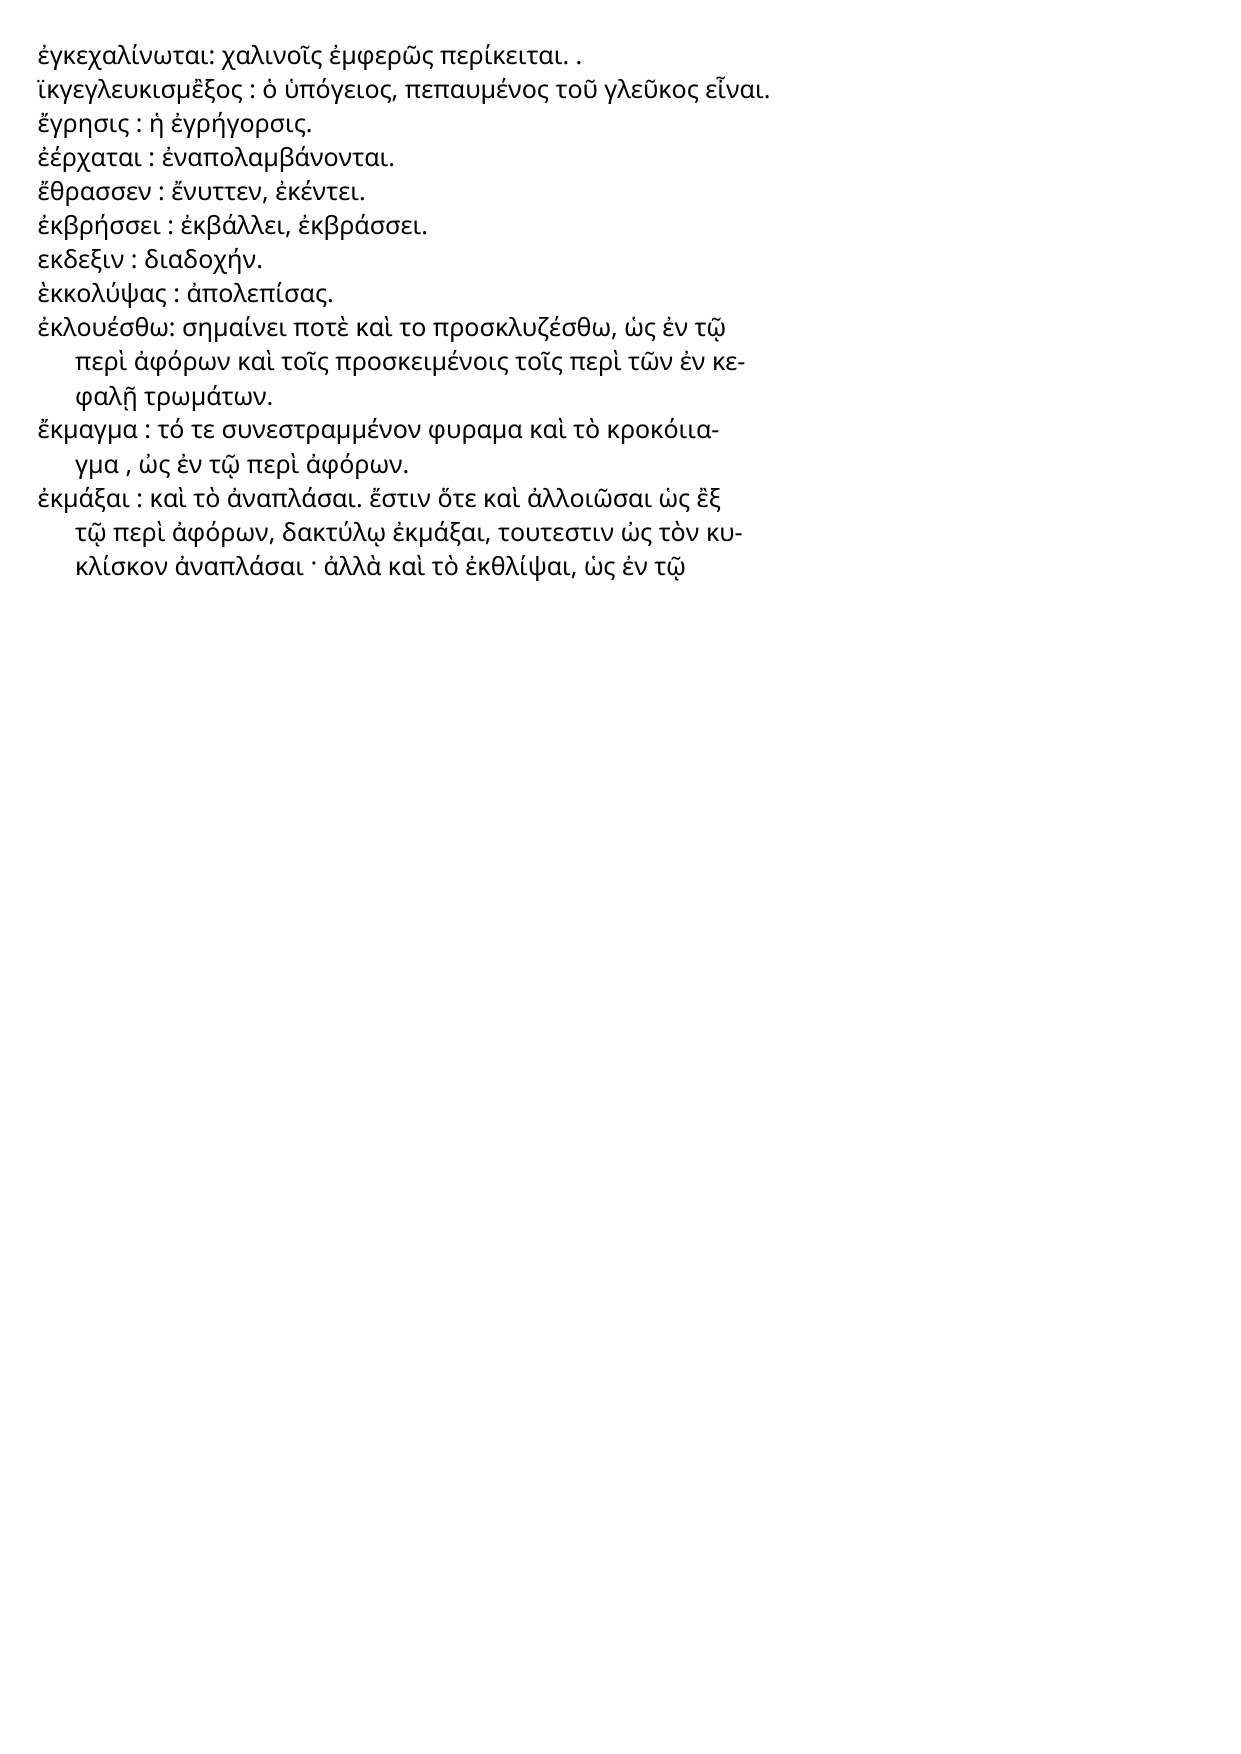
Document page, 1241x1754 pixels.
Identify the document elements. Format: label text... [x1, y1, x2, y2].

text εκδεξιν : διαδοχήν. [37, 242, 1203, 276]
text ἐκλουέσθω: σημαίνει ποτὲ καὶ το προσκλυζέσθω, ὡς ἐν τῷ περὶ ἀφόρων καὶ τοῖς προσκειμένοις τοῖς περὶ τῶν ἐν κε- φαλῇ τρωμάτων. [37, 310, 1203, 412]
text ἐκβρήσσει : ἐκβάλλει, ἐκβράσσει. [37, 208, 1203, 242]
text ἔκμαγμα : τό τε συνεστραμμένον φυραμα καὶ τὸ κροκόιια- γμα , ὠς ἐν τῷ περὶ ἀφόρων. [37, 412, 1203, 480]
text ἐέρχαται : ἐναπολαμβάνονται. [37, 140, 1203, 174]
text ἐγκεχαλίνωται: χαλινοῖς ἐμφερῶς περίκειται. . [37, 37, 1203, 72]
text ὲκκολύψας : ἀπολεπίσας. [37, 276, 1203, 310]
text ϊκγεγλευκισμἒξος : ὁ ὑπόγειος, πεπαυμένος τοῦ γλεῦκος εἶναι. ἔγρησις : ἡ ἐγρήγορσις. [37, 72, 1203, 140]
text ἐκμάξαι : καὶ τὸ ἀναπλάσαι. ἔστιν ὅτε καὶ ἀλλοιῶσαι ὡς ἒξ τῷ περὶ ἀφόρων, δακτύλῳ ἐκμάξαι, τουτεστιν ὠς τὸν κυ- κλίσκον ἀναπλάσαι · ἀλλὰ καὶ τὸ ἐκθλίψαι, ὡς ἐν τῷ [37, 480, 1203, 582]
text ἔθρασσεν : ἔνυττεν, ἐκέντει. [37, 174, 1203, 208]
